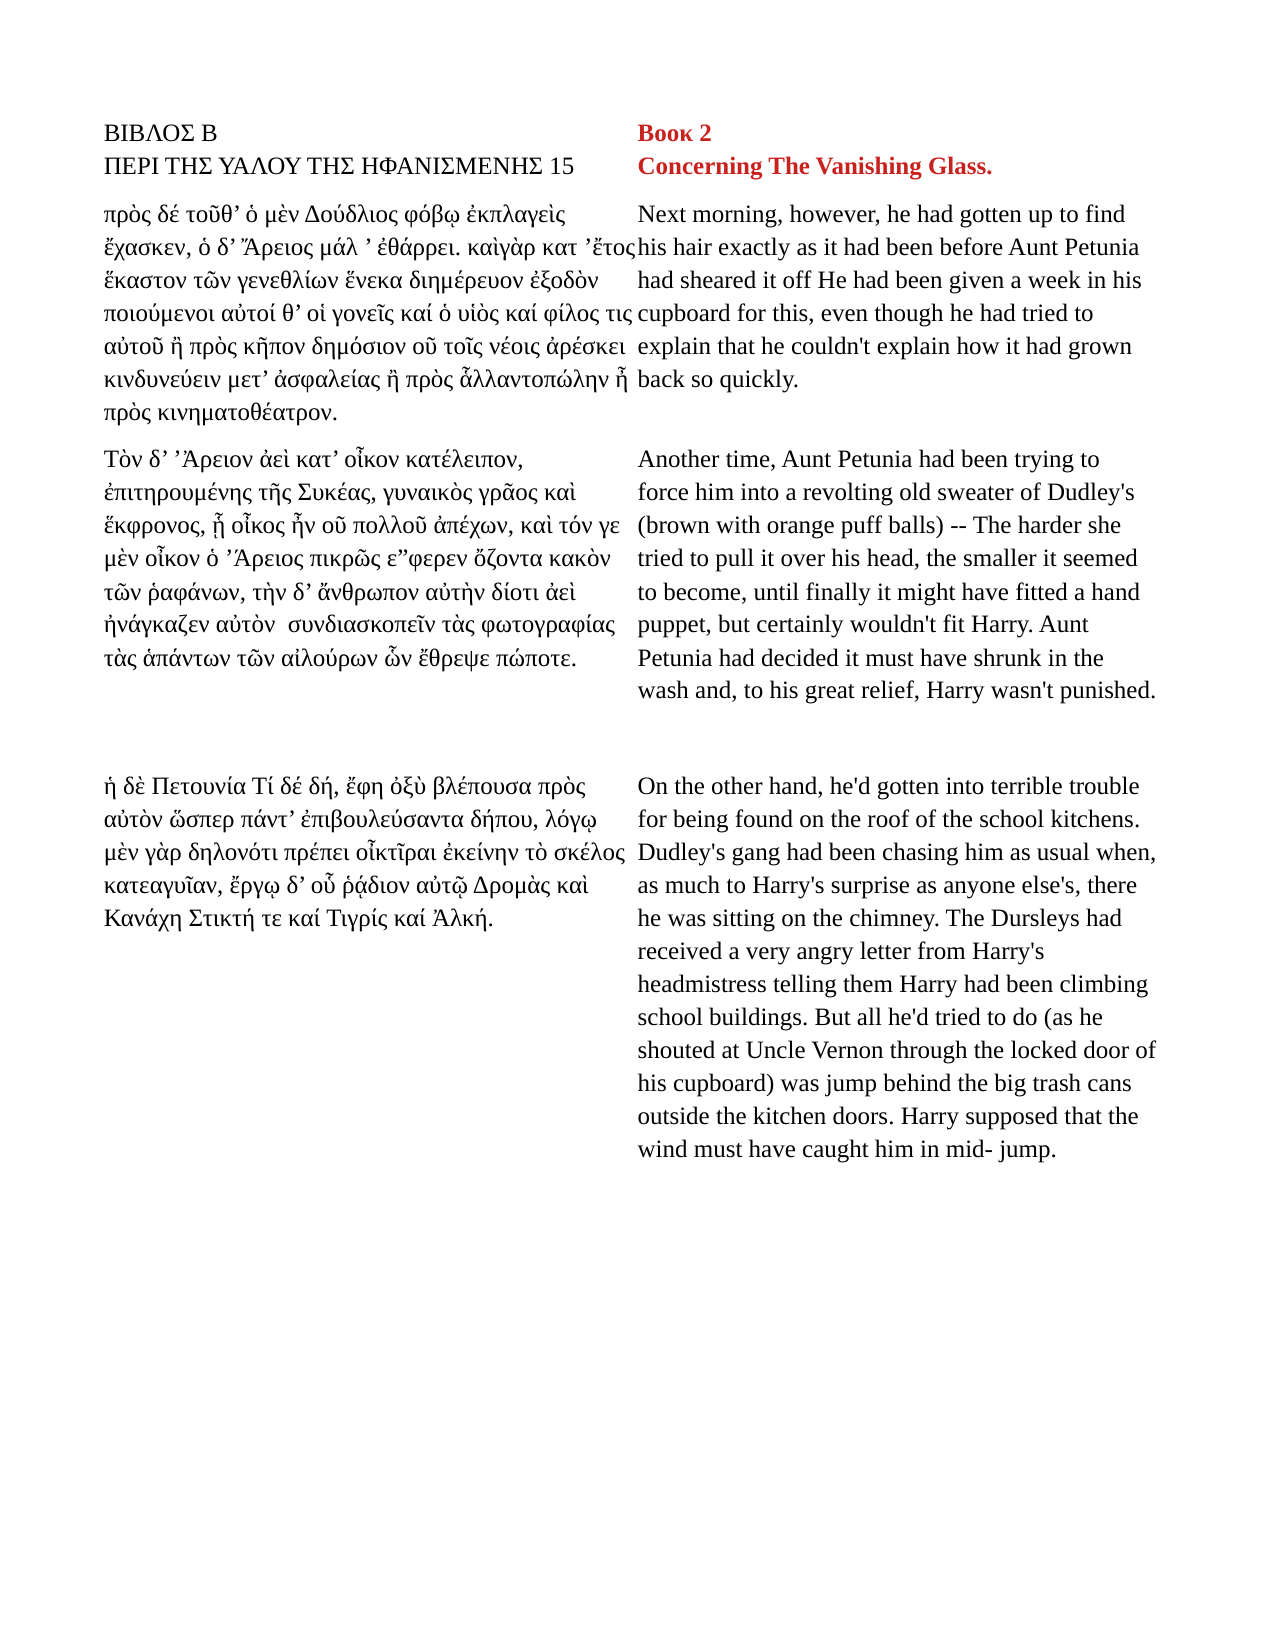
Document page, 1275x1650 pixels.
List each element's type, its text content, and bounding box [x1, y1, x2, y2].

table_cell ἡ δὲ Πετουνία Τί δέ δή, ἔφη ὀξὺ βλέπουσα πρὸς αὐτὸν ὥσπερ πάντ’ ἐπιβουλεύσαντα δήπου, λόγῳ μὲν γὰρ δηλονότι πρέπει οἶκτῖραι ἐκείνην τὸ σκέλος κατεαγυῖαν, ἔργῳ δ’ οὗ ῥᾴδιον αὐτῷ Δρομὰς καὶ Κανάχη Στικτή τε καί Τιγρίς καί Ἀλκή. [104, 771, 637, 1182]
table_header Βοοκ 2 Concerning The Vanishing Glass. [638, 118, 1157, 199]
table_cell Τὸν δ’ ’Ἀρειον ἀεὶ κατ’ οἶκον κατέλειπον, ἐπιτηρουμένης τῆς Συκέας, γυναικὸς γρᾶος καὶ ἕκφρονος, ᾗ οἶκος ἦν οῦ πολλοῦ ἀπέχων, καὶ τόν γε μὲν οἶκον ὁ ’Άρειος πικρῶς ε”φερεν ὄζοντα κακὸν τῶν ῥαφάνων, τὴν δ’ ἄνθρωπον αὐτὴν δίοτι ἀεὶ ἠνάγκαζεν αὐτὸν συνδιασκοπεῖν τὰς φωτογραφίας τὰς ἁπάντων τῶν αἰλούρων ὧν ἔθρεψε πώποτε. [104, 445, 637, 723]
table_cell On the other hand, he'd gotten into terrible trouble for being found on the roof of the school kitchens. Dudley's gang had been chasing him as usual when, as much to Harry's surprise as anyone else's, there he was sitting on the chimney. The Dursleys had received a very angry letter from Harry's headmistress telling them Harry had been climbing school buildings. But all he'd tried to do (as he shouted at Uncle Vernon through the locked door of his cupboard) was jump behind the big trash cans outside the kitchen doors. Harry supposed that the wind must have caught him in mid- jump. [638, 771, 1157, 1182]
table_cell πρὸς δέ τοῦθ’ ὁ μὲν Δούδλιος φόβῳ ἐκπλαγεὶς ἔχασκεν, ὁ δ’ Ἄρειος μάλ ’ ἐθάρρει. καὶγὰρ κατ ’ἔτος ἕκαστον τῶν γενεθλίων ἕνεκα διημέρευον ἐξοδὸν ποιούμενοι αὐτοί θ’ οἱ γονεῖς καί ὁ υἱὸς καί φίλος τις αὐτοῦ ἢ πρὸς κῆπον δημόσιον οῦ τοῖς νέοις ἀρέσκει κινδυνεύειν μετ’ ἀσφαλείας ἢ πρὸς ἇλλαντοπώλην ἦ πρὸς κινηματοθέατρον. [104, 199, 637, 444]
table_cell [638, 723, 1157, 771]
table_header ΒΙΒΛΟΣ Β ΠΕΡΙ ΤΗΣ ΥΑΛΟΥ ΤΗΣ ΗΦΑΝΙΣΜΕΝΗΣ 15 [104, 118, 637, 199]
table_cell Next morning, however, he had gotten up to find his hair exactly as it had been before Aunt Petunia had sheared it off He had been given a week in his cupboard for this, even though he had tried to explain that he couldn't explain how it had grown back so quickly. [638, 199, 1157, 444]
table_cell [104, 723, 637, 771]
table_cell Another time, Aunt Petunia had been trying to force him into a revolting old sweater of Dudley's (brown with orange puff balls) -- The harder she tried to pull it over his head, the smaller it seemed to become, until finally it might have fitted a hand puppet, but certainly wouldn't fit Harry. Aunt Petunia had decided it must have shrunk in the wash and, to his great relief, Harry wasn't punished. [638, 445, 1157, 723]
